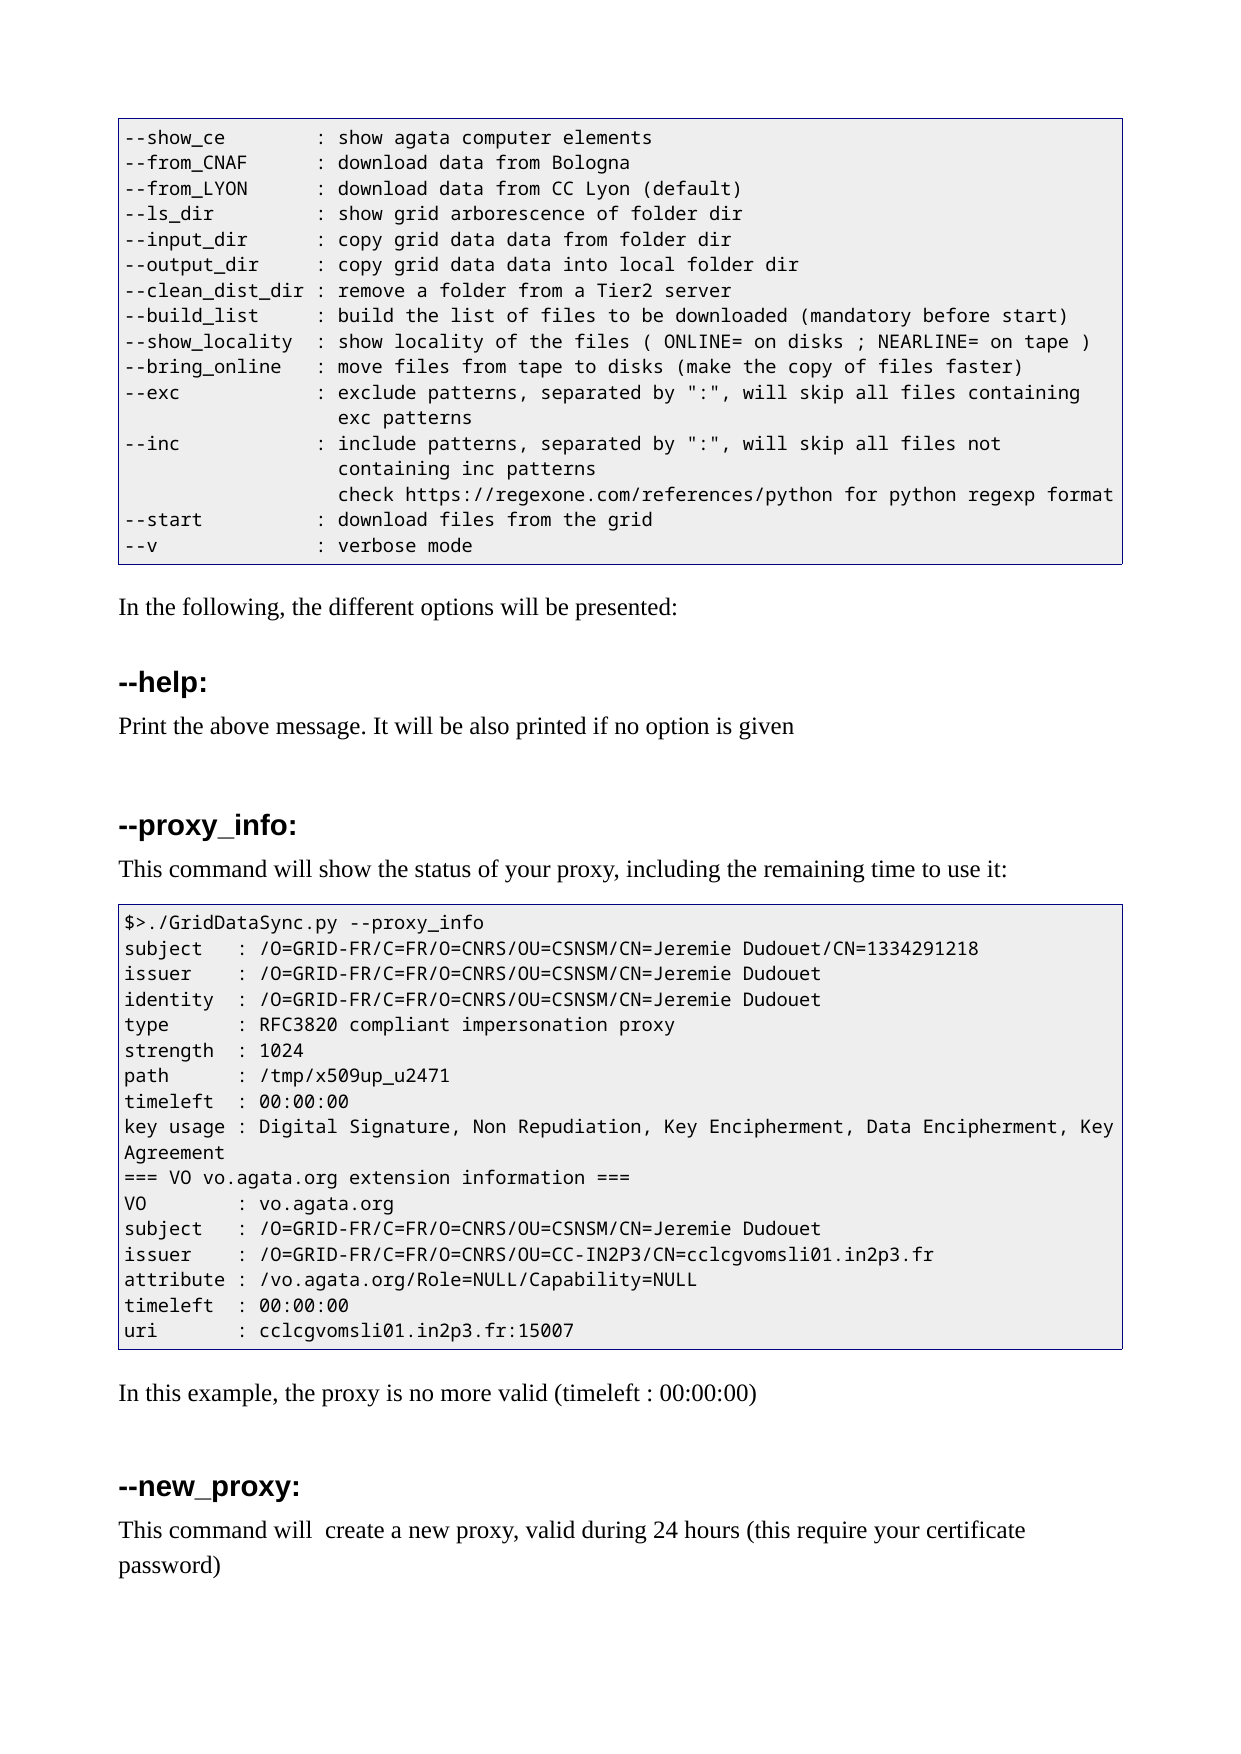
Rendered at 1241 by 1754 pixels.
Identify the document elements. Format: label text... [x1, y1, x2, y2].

text Print the above message. It will be also printed if no option is given [118, 711, 1122, 739]
subtitle --proxy_info: [118, 808, 1122, 842]
table_header --show_ce : show agata computer elements --from_CNAF : download data from Bologna --from_LYON : download data from CC Lyon (default) --ls_dir : show grid arborescence of folder dir --input_dir : copy grid data data from folder dir --output_dir : copy grid data data into local folder dir --clean_dist_dir : remove a folder from a Tier2 server --build_list : build the list of files to be downloaded (mandatory before start) --show_locality : show locality of the files ( ONLINE= on disks ; NEARLINE= on tape ) --bring_online : move files from tape to disks (make the copy of files faster) --exc : exclude patterns, separated by ":", will skip all files containing exc patterns --inc : include patterns, separated by ":", will skip all files not containing inc patterns check https://regexone.com/references/python for python regexp format --start : download files from the grid --v : verbose mode [119, 119, 1122, 563]
table_header $>./GridDataSync.py --proxy_info subject : /O=GRID-FR/C=FR/O=CNRS/OU=CSNSM/CN=Jeremie Dudouet/CN=1334291218 issuer : /O=GRID-FR/C=FR/O=CNRS/OU=CSNSM/CN=Jeremie Dudouet identity : /O=GRID-FR/C=FR/O=CNRS/OU=CSNSM/CN=Jeremie Dudouet type : RFC3820 compliant impersonation proxy strength : 1024 path : /tmp/x509up_u2471 timeleft : 00:00:00 key usage : Digital Signature, Non Repudiation, Key Encipherment, Data Encipherment, Key Agreement === VO vo.agata.org extension information === VO : vo.agata.org subject : /O=GRID-FR/C=FR/O=CNRS/OU=CSNSM/CN=Jeremie Dudouet issuer : /O=GRID-FR/C=FR/O=CNRS/OU=CC-IN2P3/CN=cclcgvomsli01.in2p3.fr attribute : /vo.agata.org/Role=NULL/Capability=NULL timeleft : 00:00:00 uri : cclcgvomsli01.in2p3.fr:15007 [119, 905, 1122, 1349]
text This command will show the status of your proxy, including the remaining time to use it: [118, 854, 1122, 883]
text In this example, the proxy is no more valid (timeleft : 00:00:00) [118, 1378, 1122, 1406]
text In the following, the different options will be presented: [118, 592, 1122, 621]
text This command will create a new proxy, valid during 24 hours (this require your certificate password) [118, 1516, 1122, 1579]
subtitle --help: [118, 664, 1122, 698]
subtitle --new_proxy: [118, 1469, 1122, 1503]
